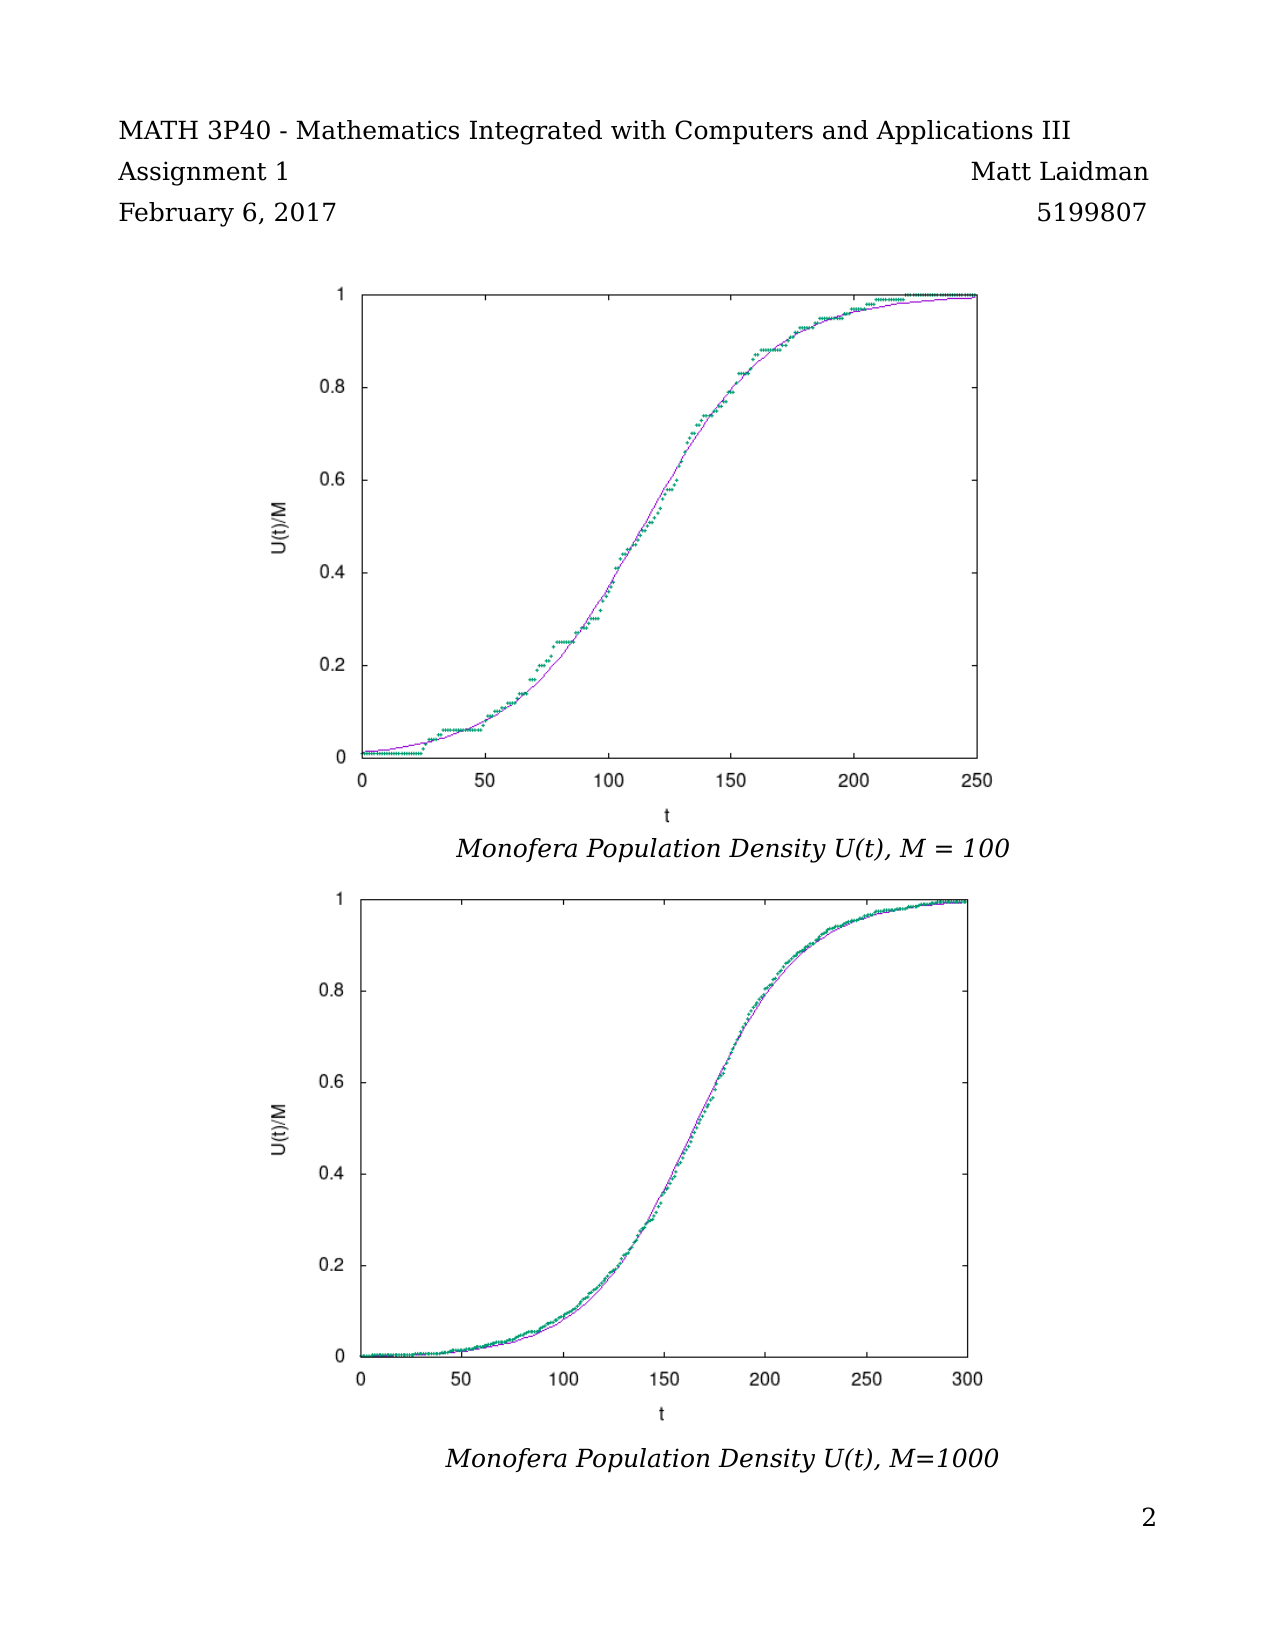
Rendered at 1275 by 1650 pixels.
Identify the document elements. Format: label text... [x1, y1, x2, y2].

picture [262, 271, 1013, 834]
picture [262, 876, 1002, 1432]
text Monofera Population Density U(t), M=1000 [262, 1432, 1002, 1473]
text Monofera Population Density U(t), M = 100 [262, 834, 1013, 863]
